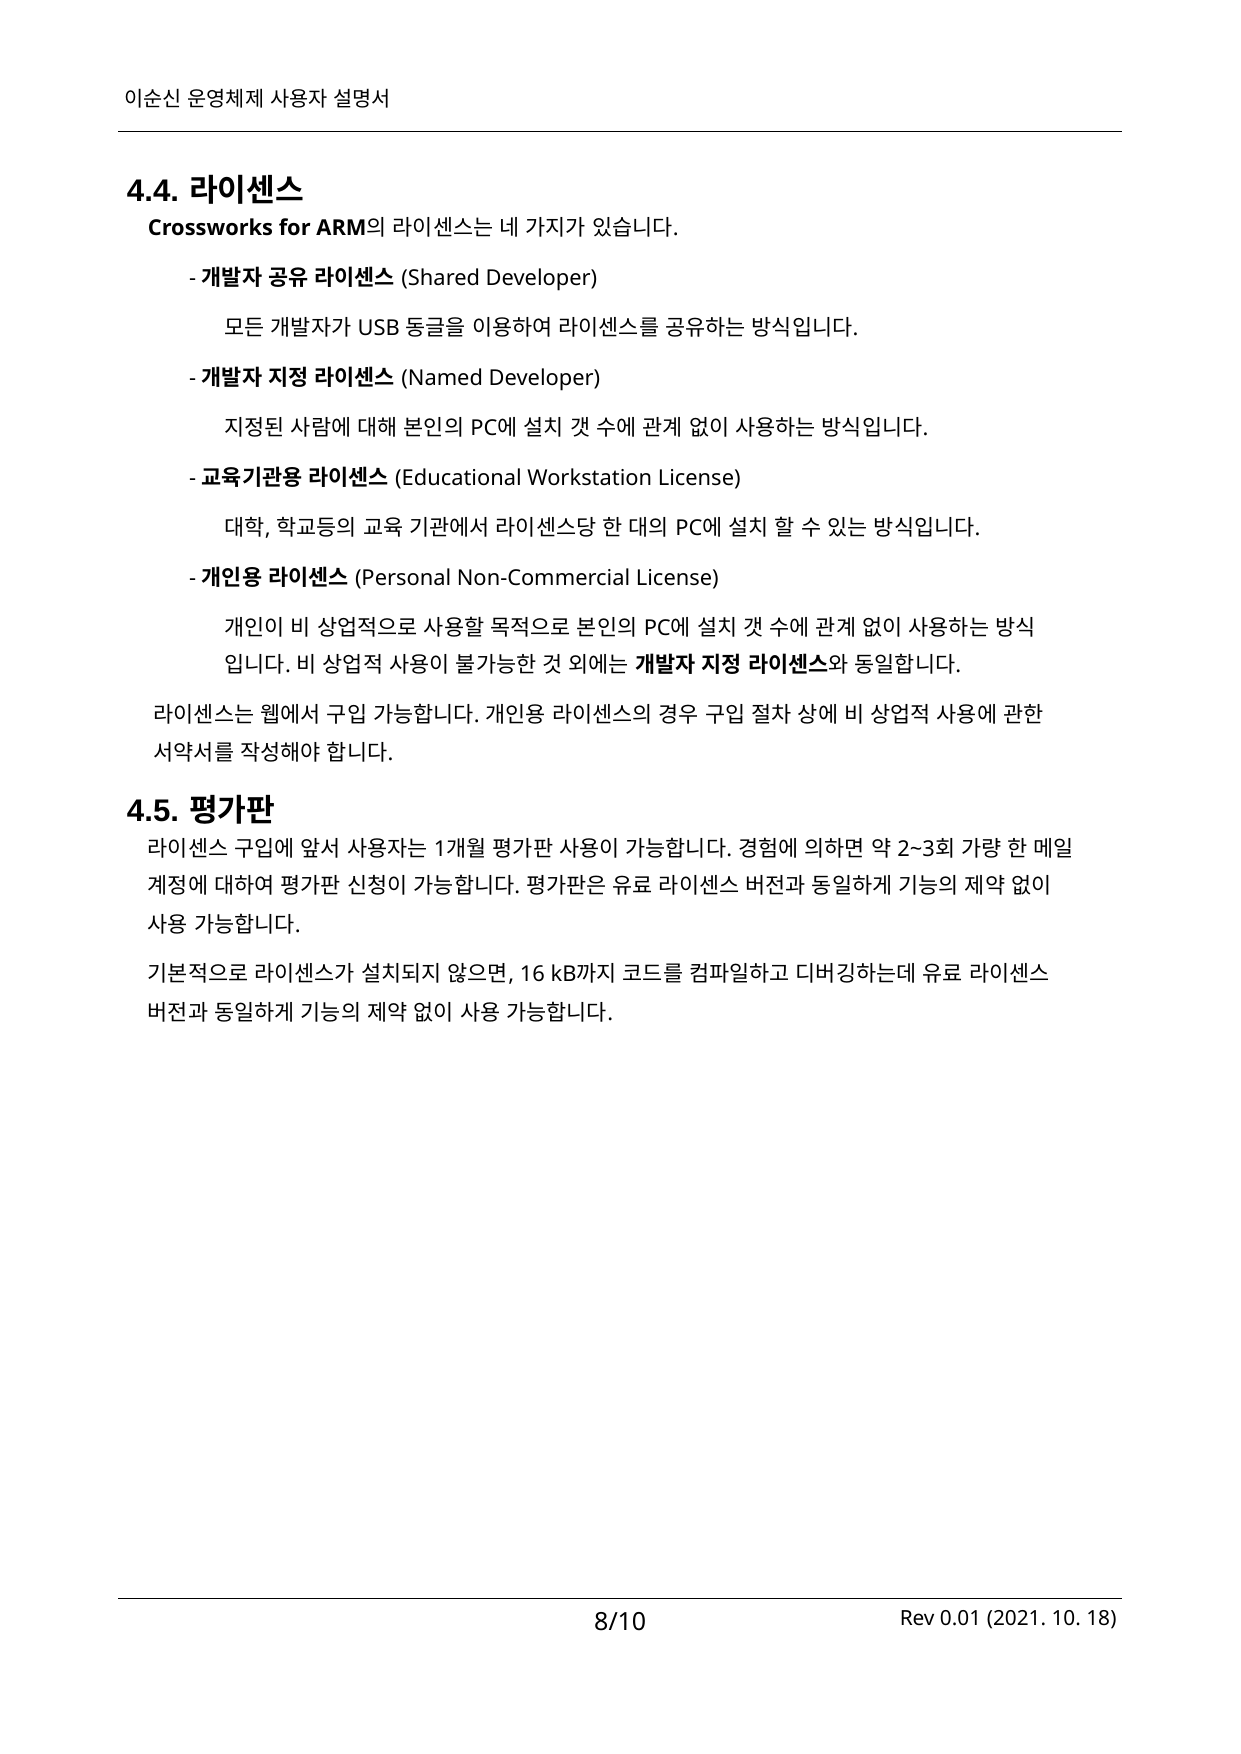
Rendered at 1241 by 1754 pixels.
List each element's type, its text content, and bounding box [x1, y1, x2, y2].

text - 개발자 지정 라이센스 (Named Developer) [189, 360, 1093, 392]
text 모든 개발자가 USB 동글을 이용하여 라이센스를 공유하는 방식입니다. [224, 310, 1093, 342]
text - 교육기관용 라이센스 (Educational Workstation License) [189, 460, 1093, 492]
text - 개인용 라이센스 (Personal Non-Commercial License) [189, 559, 1093, 591]
text 기본적으로 라이센스가 설치되지 않으면, 16 kB까지 코드를 컴파일하고 디버깅하는데 유료 라이센스 버전과 동일하게 기능의 제약 없이 사용 가능합니다. [148, 956, 1093, 1026]
text 개인이 비 상업적으로 사용할 목적으로 본인의 PC에 설치 갯 수에 관계 없이 사용하는 방식 입니다. 비 상업적 사용이 불가능한 것 외에는 개발자 지정 라이센스와 동일합니다. [224, 609, 1093, 679]
subtitle 평가판 [118, 785, 1122, 831]
text 대학, 학교등의 교육 기관에서 라이센스당 한 대의 PC에 설치 할 수 있는 방식입니다. [224, 510, 1093, 541]
text - 개발자 공유 라이센스 (Shared Developer) [189, 260, 1093, 292]
text 라이센스는 웹에서 구입 가능합니다. 개인용 라이센스의 경우 구입 절차 상에 비 상업적 사용에 관한 서약서를 작성해야 합니다. [153, 697, 1093, 767]
text 라이센스 구입에 앞서 사용자는 1개월 평가판 사용이 가능합니다. 경험에 의하면 약 2~3회 가량 한 메일 계정에 대하여 평가판 신청이 가능합니다. 평가판은 유료 라이센스 버전과 동일하게 기능의 제약 없이 사용 가능합니다. [148, 831, 1093, 938]
text 지정된 사람에 대해 본인의 PC에 설치 갯 수에 관계 없이 사용하는 방식입니다. [224, 410, 1093, 442]
subtitle 라이센스 [118, 165, 1122, 210]
text Crossworks for ARM의 라이센스는 네 가지가 있습니다. [148, 210, 1093, 242]
